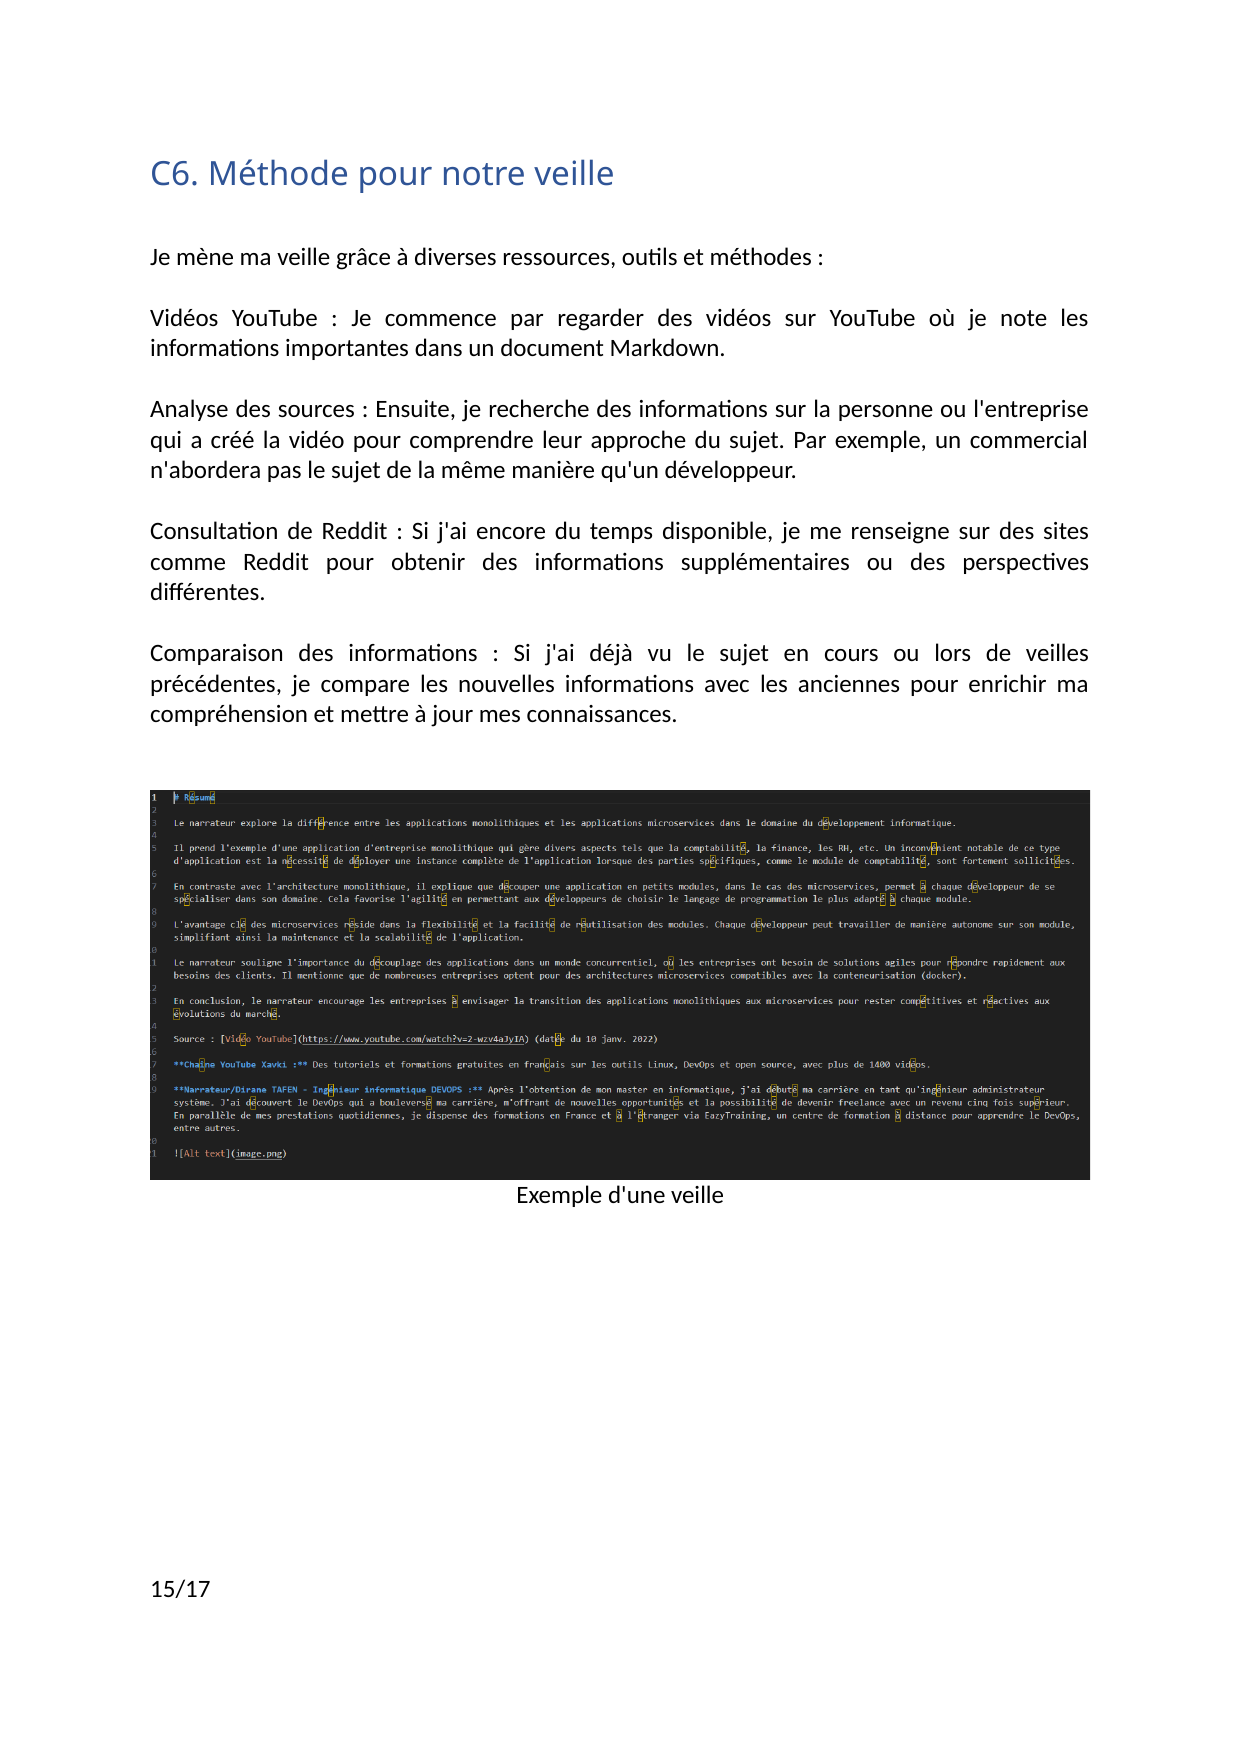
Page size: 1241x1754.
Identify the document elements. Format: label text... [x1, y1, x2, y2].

text Consultation de Reddit : Si j'ai encore du temps disponible, je me renseigne sur des sites comme Reddit pour obtenir des informations supplémentaires ou des perspectives différentes. [150, 516, 1090, 607]
text Vidéos YouTube : Je commence par regarder des vidéos sur YouTube où je note les informations importantes dans un document Markdown. [150, 302, 1090, 363]
text Je mène ma veille grâce à diverses ressources, outils et méthodes : [150, 241, 1090, 271]
text Analyse des sources : Ensuite, je recherche des informations sur la personne ou l'entreprise qui a créé la vidéo pour comprendre leur approche du sujet. Par exemple, un commercial n'abordera pas le sujet de la même manière qu'un développeur. [150, 393, 1090, 485]
subtitle C6. Méthode pour notre veille [150, 150, 1090, 195]
text Exemple d'une veille [150, 1180, 1090, 1210]
picture [150, 790, 1091, 1180]
text Comparaison des informations : Si j'ai déjà vu le sujet en cours ou lors de veilles précédentes, je compare les nouvelles informations avec les anciennes pour enrichir ma compréhension et mettre à jour mes connaissances. [150, 638, 1090, 729]
